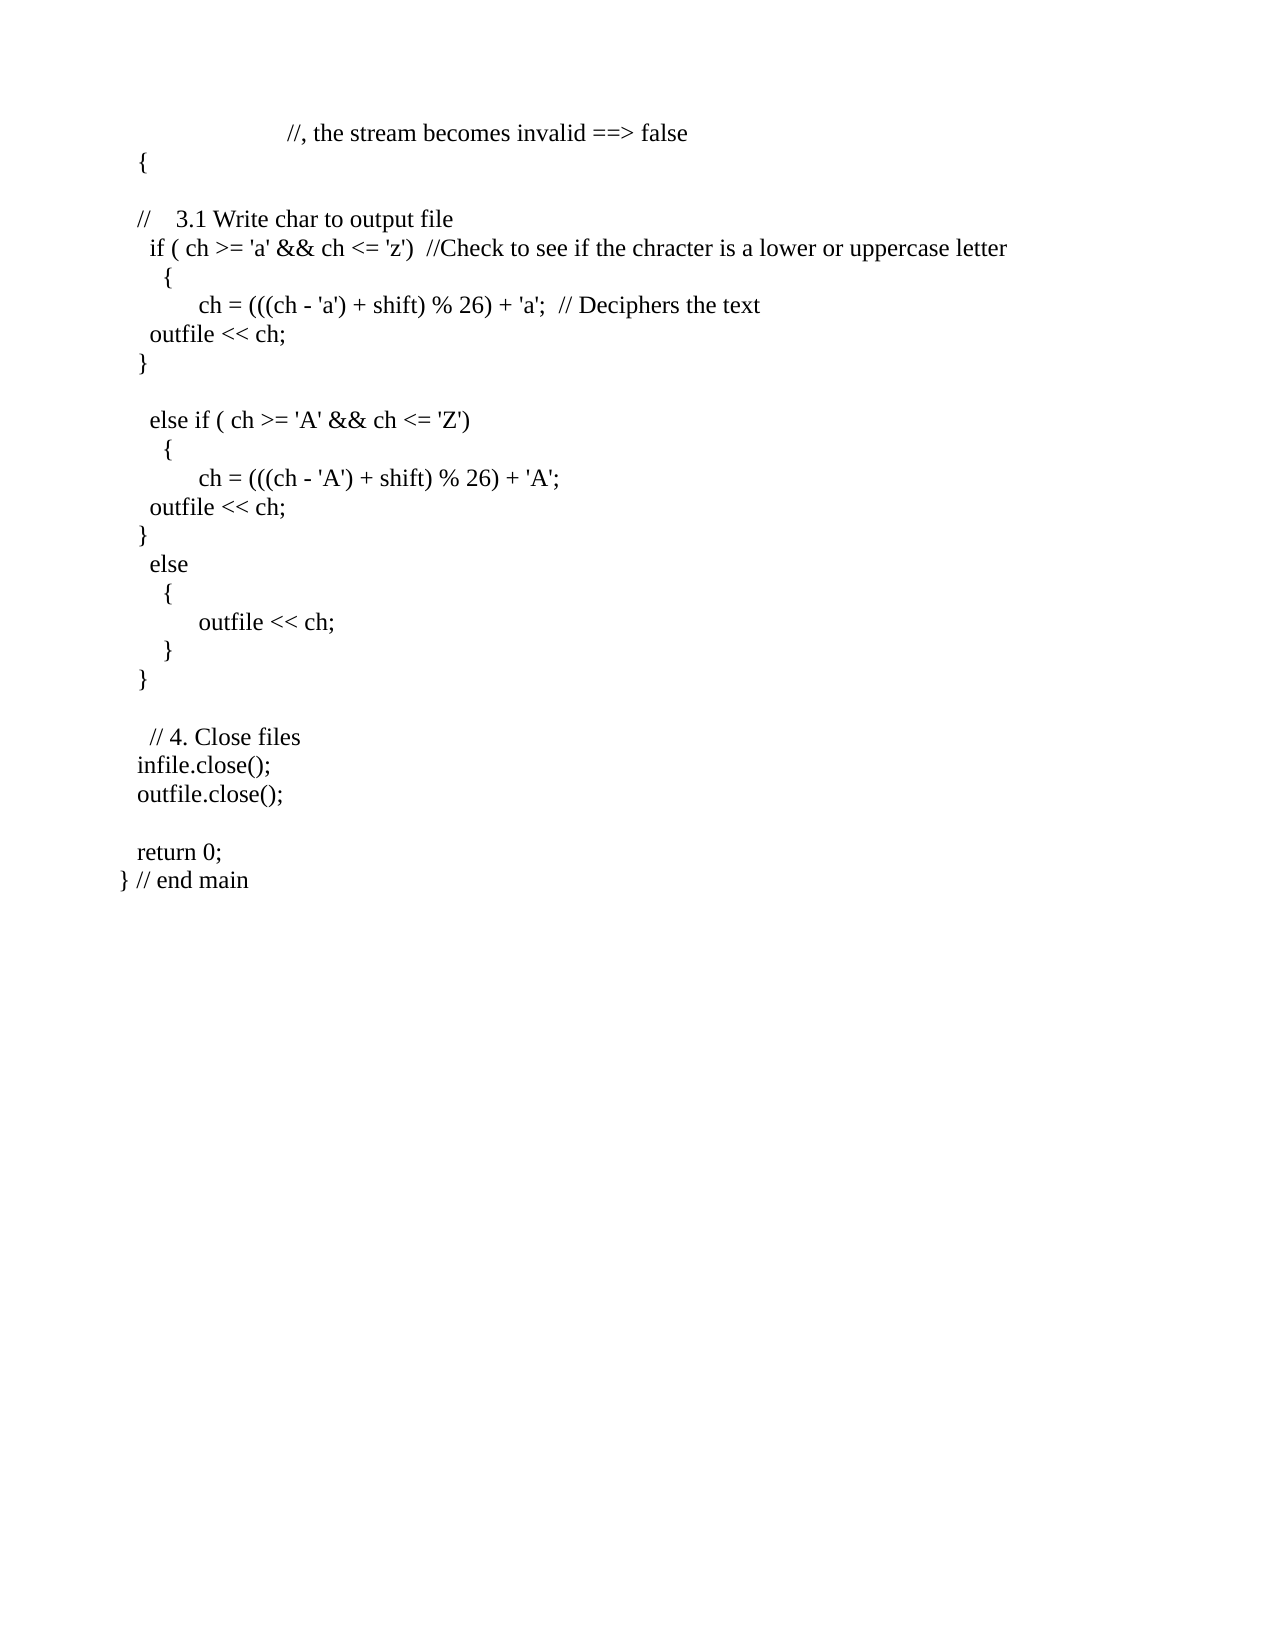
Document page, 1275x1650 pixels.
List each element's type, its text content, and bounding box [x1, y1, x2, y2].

text { [118, 578, 1157, 607]
text // 3.1 Write char to output file [118, 204, 1157, 233]
text { [118, 262, 1157, 291]
text outfile << ch; [118, 607, 1157, 636]
text else if ( ch >= 'A' && ch <= 'Z') [118, 406, 1157, 434]
text } [118, 348, 1157, 377]
text infile.close(); [118, 751, 1157, 779]
text // 4. Close files [118, 722, 1157, 751]
text outfile << ch; [118, 319, 1157, 348]
text outfile << ch; [118, 492, 1157, 521]
text if ( ch >= 'a' && ch <= 'z') //Check to see if the chracter is a lower or uppercase letter [118, 233, 1157, 262]
text { [118, 434, 1157, 463]
text //, the stream becomes invalid ==> false [118, 118, 1157, 147]
text ch = (((ch - 'a') + shift) % 26) + 'a'; // Deciphers the text [118, 291, 1157, 319]
text else [118, 549, 1157, 578]
text { [118, 147, 1157, 176]
text } [118, 664, 1157, 693]
text ch = (((ch - 'A') + shift) % 26) + 'A'; [118, 463, 1157, 492]
text } // end main [118, 866, 1157, 894]
text outfile.close(); [118, 779, 1157, 808]
text } [118, 521, 1157, 549]
text return 0; [118, 837, 1157, 866]
text } [118, 636, 1157, 664]
